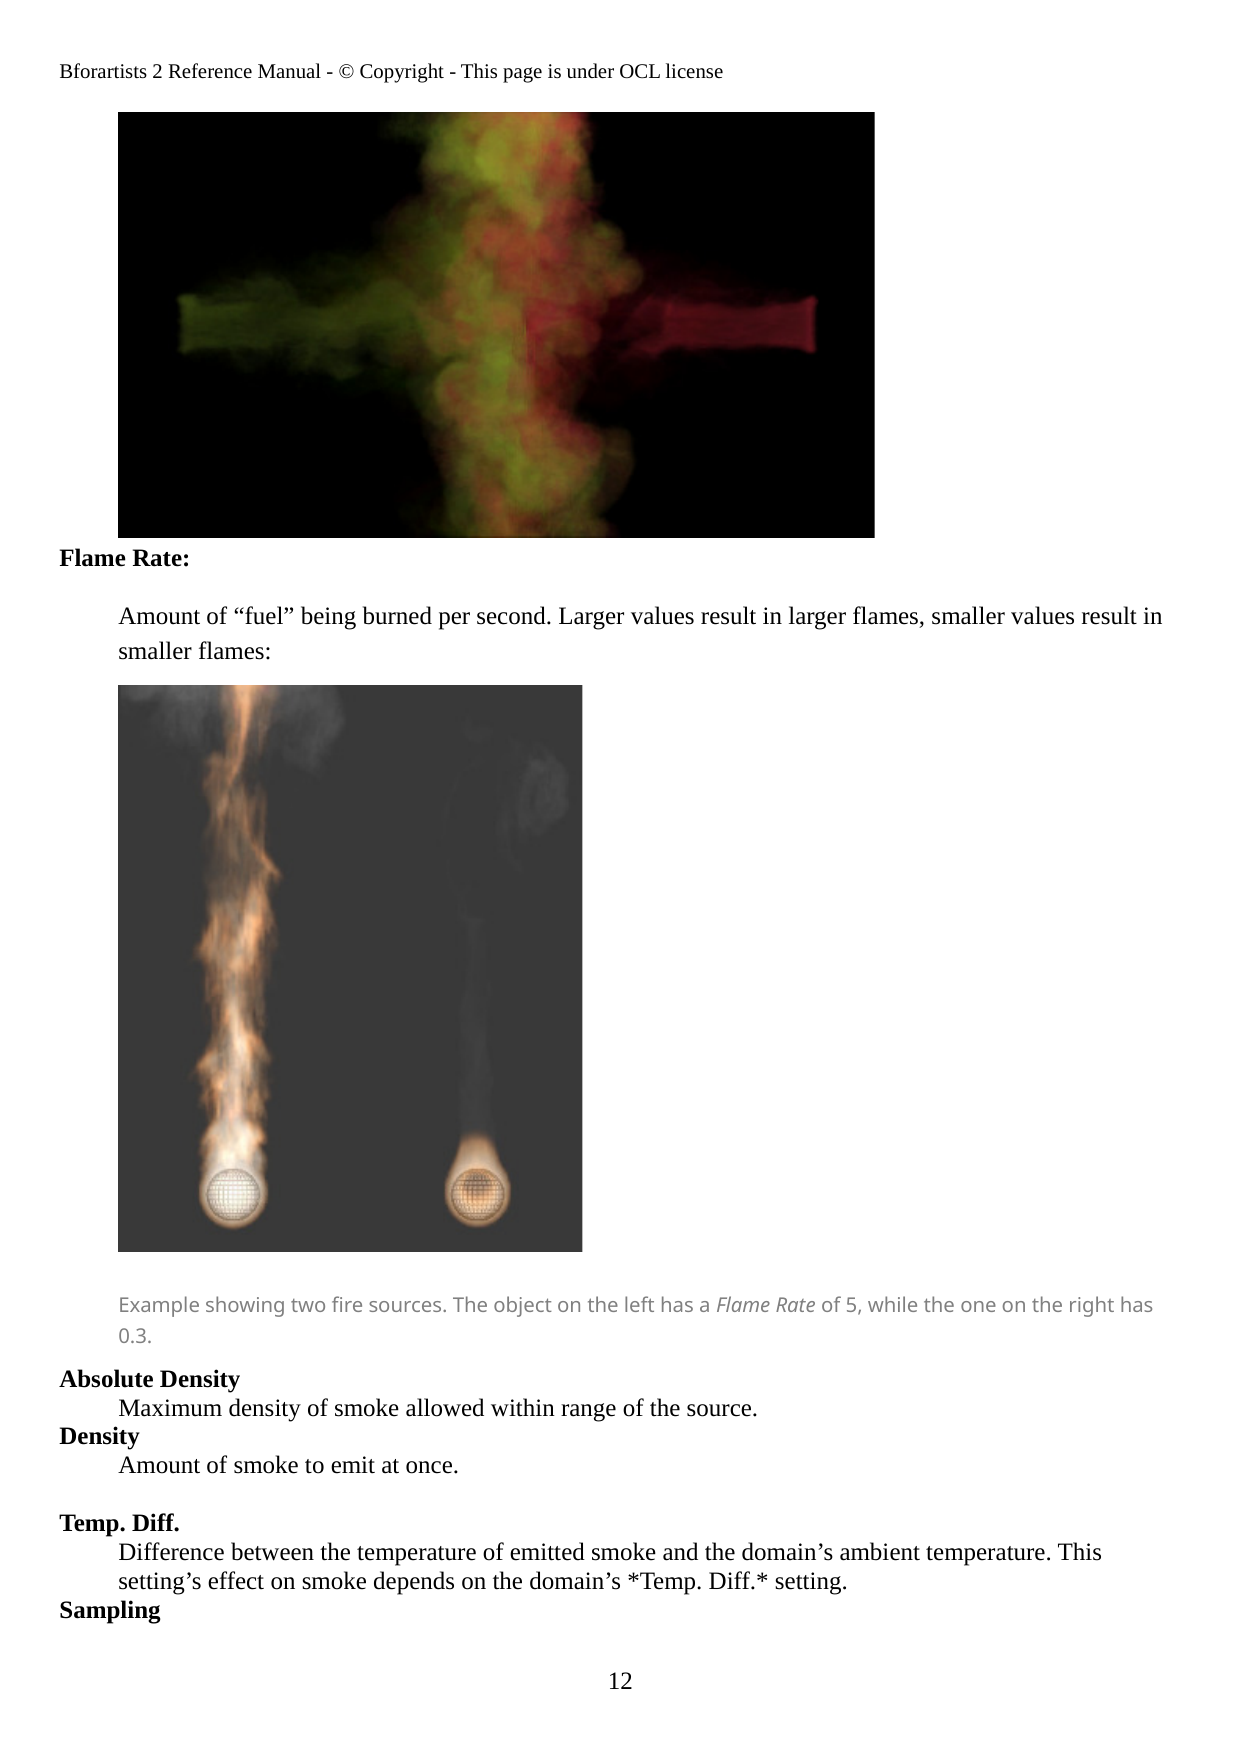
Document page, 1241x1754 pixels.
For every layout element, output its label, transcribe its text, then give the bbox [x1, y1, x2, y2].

text Amount of “fuel” being burned per second. Larger values result in larger flames, smaller values result in smaller flames: [118, 601, 1181, 665]
text Example showing two fire sources. The object on the left has a Flame Rate of 5, while the one on the right has 0.3. [118, 1287, 1181, 1349]
list Difference between the temperature of emitted smoke and the domain’s ambient temperature. This setting’s effect on smoke depends on the domain’s *Temp. Diff.* setting. [118, 1537, 1181, 1595]
list Maximum density of smoke allowed within range of the source. [118, 1393, 1181, 1421]
subtitle Sampling [59, 1595, 1181, 1623]
subtitle Density [59, 1421, 1181, 1450]
subtitle Flame Rate: [59, 543, 1181, 572]
picture [118, 112, 875, 538]
subtitle Temp. Diff. [59, 1508, 1181, 1537]
subtitle Absolute Density [59, 1364, 1181, 1393]
list Amount of smoke to emit at once. [118, 1450, 1181, 1479]
picture [118, 685, 583, 1252]
